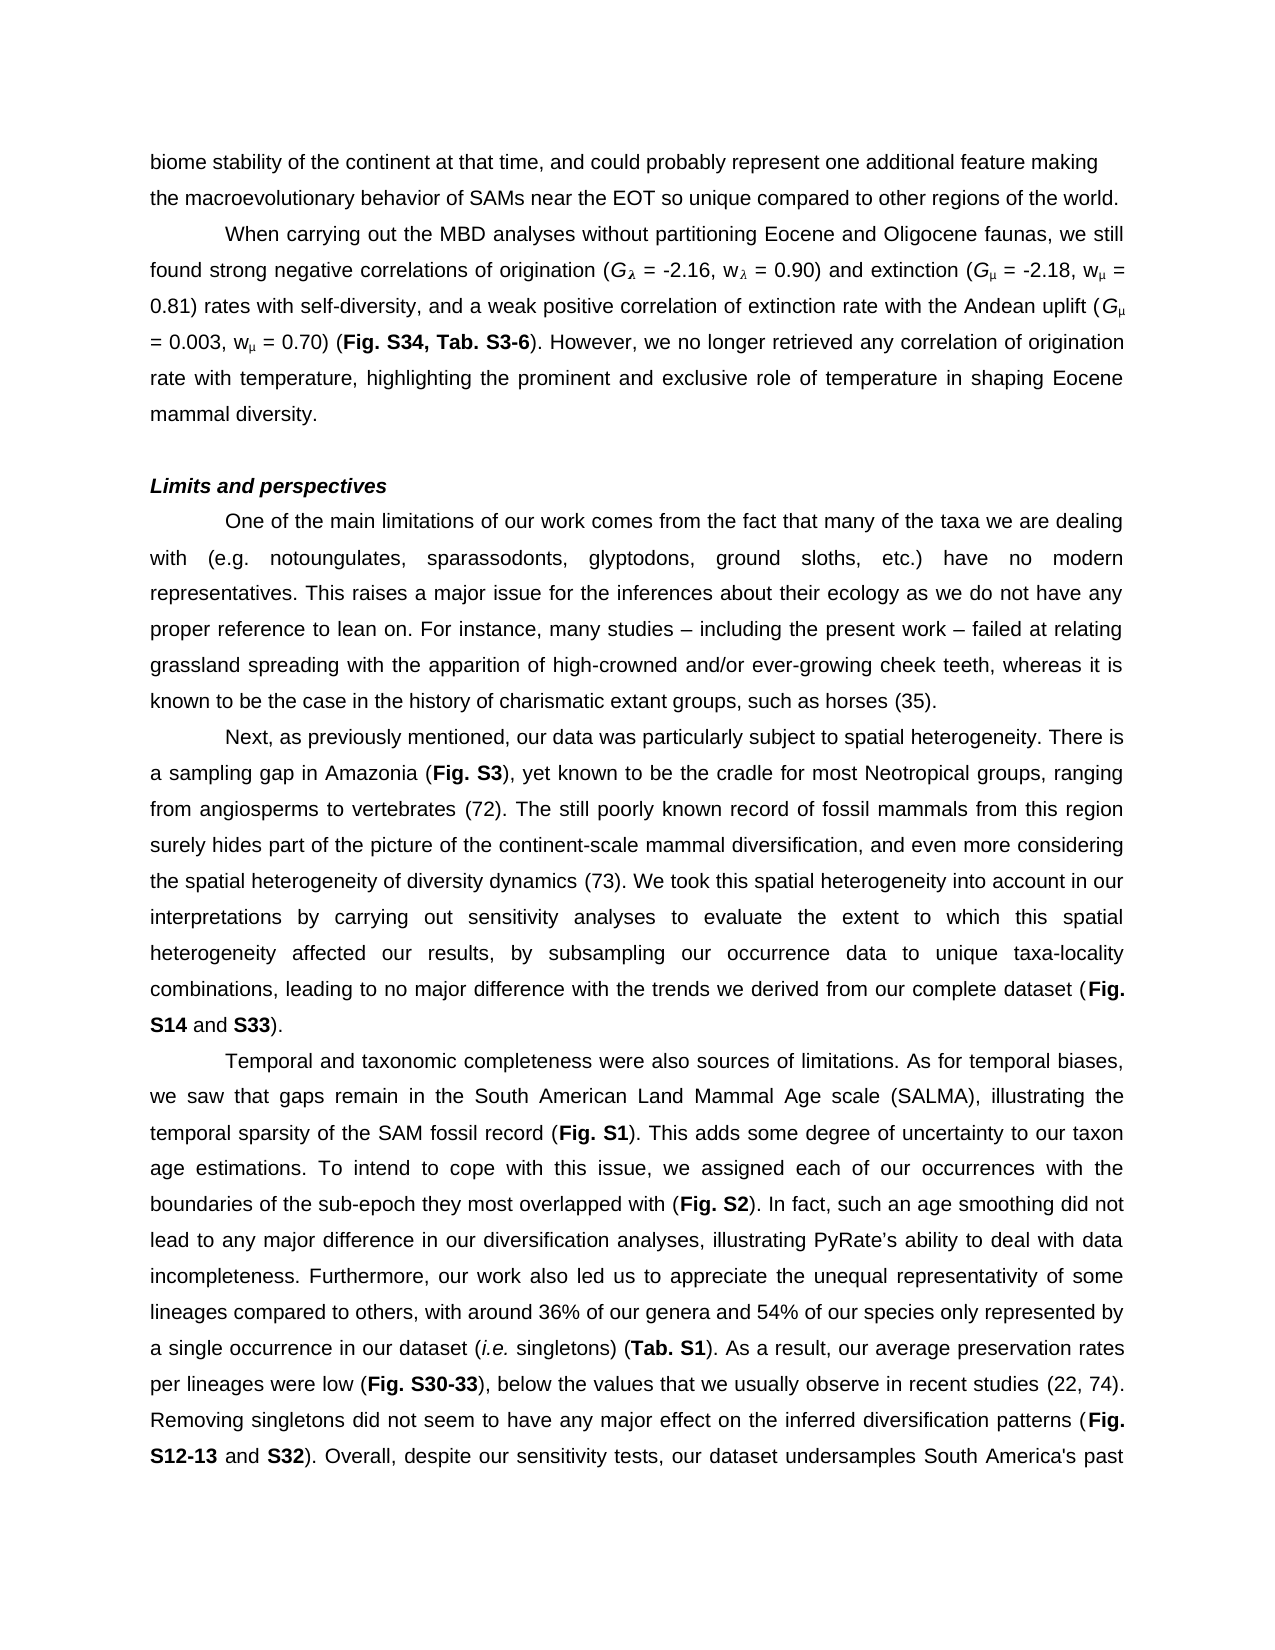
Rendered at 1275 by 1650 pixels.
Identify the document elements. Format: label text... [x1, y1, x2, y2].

text Temporal and taxonomic completeness were also sources of limitations. As for temporal biases, we saw that gaps remain in the South American Land Mammal Age scale (SALMA), illustrating the temporal sparsity of the SAM fossil record (Fig. S1). This adds some degree of uncertainty to our taxon age estimations. To intend to cope with this issue, we assigned each of our occurrences with the boundaries of the sub-epoch they most overlapped with (Fig. S2). In fact, such an age smoothing did not lead to any major difference in our diversification analyses, illustrating PyRate’s ability to deal with data incompleteness. Furthermore, our work also led us to appreciate the unequal representativity of some lineages compared to others, with around 36% of our genera and 54% of our species only represented by a single occurrence in our dataset (i.e. singletons) (Tab. S1). As a result, our average preservation rates per lineages were low (Fig. S30-33), below the values that we usually observe in recent studies (22, 74). Removing singletons did not seem to have any major effect on the inferred diversification patterns (Fig. S12-13 and S32). Overall, despite our sensitivity tests, our dataset undersamples South America's past [150, 1048, 1125, 1468]
text Limits and perspectives [150, 473, 1125, 497]
text biome stability of the continent at that time, and could probably represent one additional feature making the macroevolutionary behavior of SAMs near the EOT so unique compared to other regions of the world. [150, 150, 1125, 210]
text Next, as previously mentioned, our data was particularly subject to spatial heterogeneity. There is a sampling gap in Amazonia (Fig. S3), yet known to be the cradle for most Neotropical groups, ranging from angiosperms to vertebrates (72). The still poorly known record of fossil mammals from this region surely hides part of the picture of the continent-scale mammal diversification, and even more considering the spatial heterogeneity of diversity dynamics (73). We took this spatial heterogeneity into account in our interpretations by carrying out sensitivity analyses to evaluate the extent to which this spatial heterogeneity affected our results, by subsampling our occurrence data to unique taxa-locality combinations, leading to no major difference with the trends we derived from our complete dataset (Fig. S14 and S33). [150, 725, 1125, 1036]
text When carrying out the MBD analyses without partitioning Eocene and Oligocene faunas, we still found strong negative correlations of origination (G𝝀 = -2.16, w𝜆 = 0.90) and extinction (Gµ = -2.18, wµ = 0.81) rates with self-diversity, and a weak positive correlation of extinction rate with the Andean uplift (Gµ = 0.003, wµ = 0.70) (Fig. S34, Tab. S3-6). However, we no longer retrieved any correlation of origination rate with temperature, highlighting the prominent and exclusive role of temperature in shaping Eocene mammal diversity. [150, 222, 1125, 426]
text One of the main limitations of our work comes from the fact that many of the taxa we are dealing with (e.g. notoungulates, sparassodonts, glyptodons, ground sloths, etc.) have no modern representatives. This raises a major issue for the inferences about their ecology as we do not have any proper reference to lean on. For instance, many studies – including the present work – failed at relating grassland spreading with the apparition of high-crowned and/or ever-growing cheek teeth, whereas it is known to be the case in the history of charismatic extant groups, such as horses (35). [150, 509, 1125, 713]
